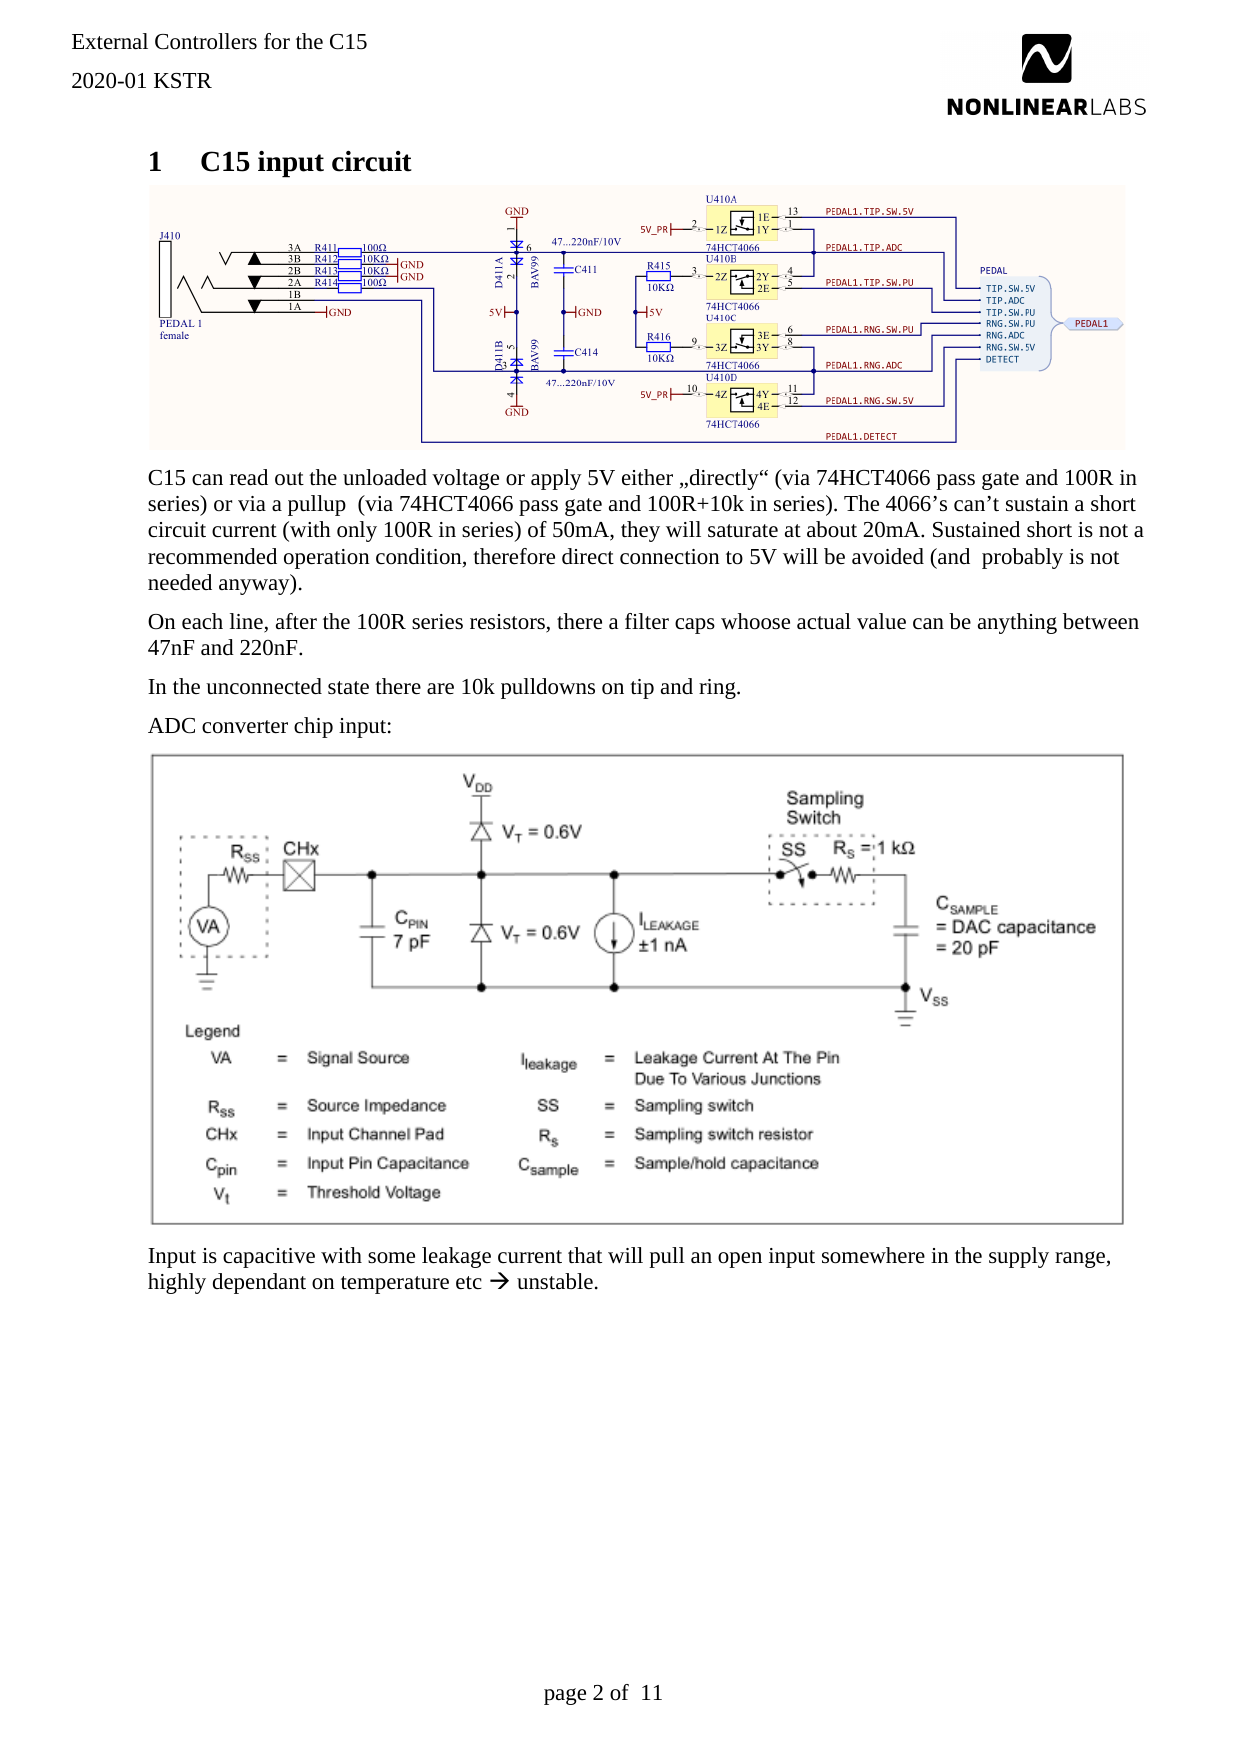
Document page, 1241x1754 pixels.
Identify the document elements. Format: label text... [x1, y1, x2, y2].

picture [940, 31, 1150, 118]
subtitle C15 input circuit [148, 144, 1152, 178]
text Input is capacitive with some leakage current that will pull an open input somewhere in the supply range, highly dependant on temperature etc  unstable. [148, 1242, 1152, 1295]
text C15 can read out the unloaded voltage or apply 5V either „directly“ (via 74HCT4066 pass gate and 100R in series) or via a pullup (via 74HCT4066 pass gate and 100R+10k in series). The 4066’s can’t sustain a short circuit current (with only 100R in series) of 50mA, they will saturate at about 20mA. Sustained short is not a recommended operation condition, therefore direct connection to 5V will be avoided (and probably is not needed anyway). [148, 464, 1152, 595]
picture [149, 185, 1126, 450]
text ADC converter chip input: [148, 712, 1152, 738]
picture [149, 752, 1127, 1228]
text On each line, after the 100R series resistors, there a filter caps whoose actual value can be anything between 47nF and 220nF. [148, 608, 1152, 661]
text In the unconnected state there are 10k pulldowns on tip and ring. [148, 673, 1152, 699]
